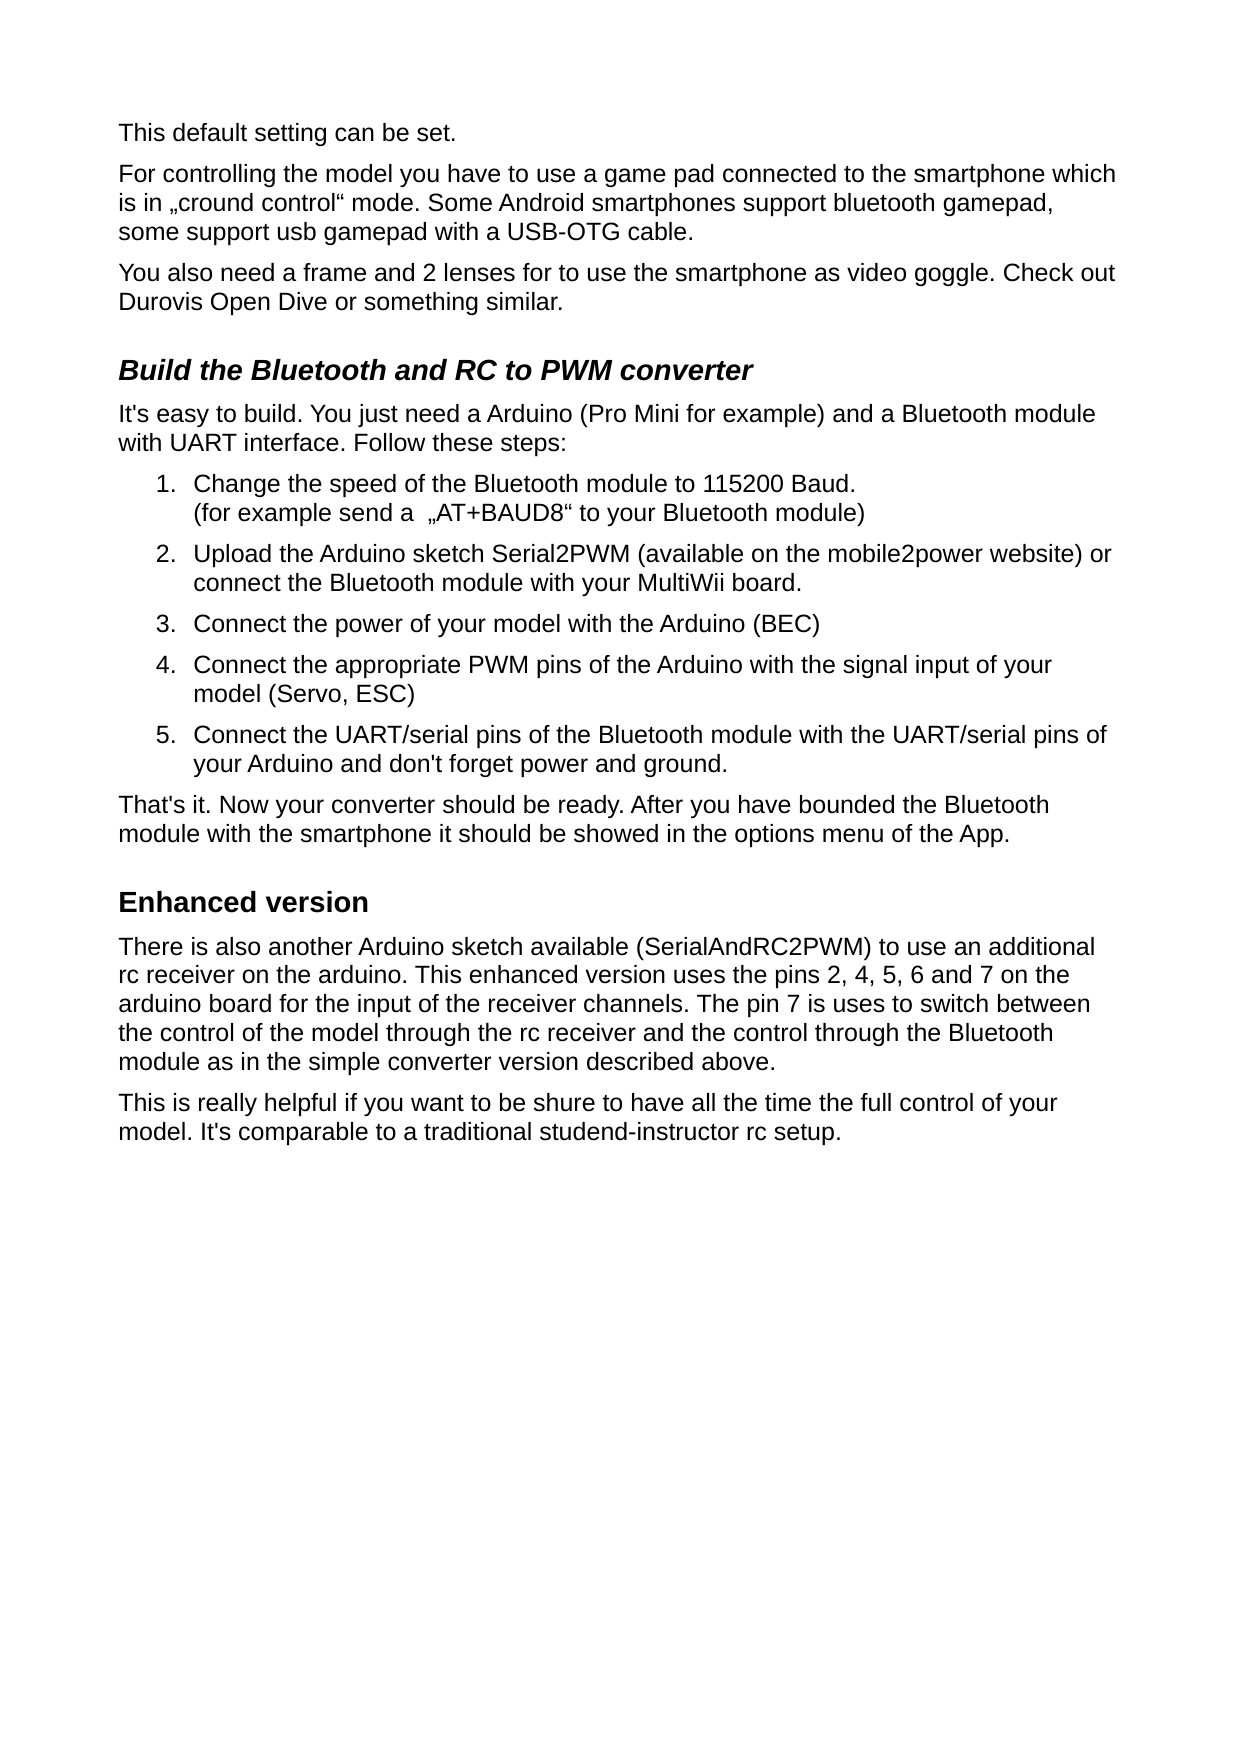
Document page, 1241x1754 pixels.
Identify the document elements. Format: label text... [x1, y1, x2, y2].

text There is also another Arduino sketch available (SerialAndRC2PWM) to use an additional rc receiver on the arduino. This enhanced version uses the pins 2, 4, 5, 6 and 7 on the arduino board for the input of the receiver channels. The pin 7 is uses to switch between the control of the model through the rc receiver and the control through the Bluetooth module as in the simple converter version described above. [118, 931, 1122, 1075]
list Connect the appropriate PWM pins of the Arduino with the signal input of your model (Servo, ESC) [156, 650, 1122, 708]
list Upload the Arduino sketch Serial2PWM (available on the mobile2power website) or connect the Bluetooth module with your MultiWii board. [156, 539, 1122, 597]
text This default setting can be set. [118, 118, 1122, 147]
text It's easy to build. You just need a Arduino (Pro Mini for example) and a Bluetooth module with UART interface. Follow these steps: [118, 399, 1122, 457]
list Connect the UART/serial pins of the Bluetooth module with the UART/serial pins of your Arduino and don't forget power and ground. [156, 720, 1122, 778]
text That's it. Now your converter should be ready. After you have bounded the Bluetooth module with the smartphone it should be showed in the options menu of the App. [118, 790, 1122, 848]
text For controlling the model you have to use a game pad connected to the smartphone which is in „cround control“ mode. Some Android smartphones support bluetooth gamepad, some support usb gamepad with a USB-OTG cable. [118, 159, 1122, 246]
text You also need a frame and 2 lenses for to use the smartphone as video goggle. Check out Durovis Open Dive or something similar. [118, 258, 1122, 316]
text This is really helpful if you want to be shure to have all the time the full control of your model. It's comparable to a traditional studend-instructor rc setup. [118, 1088, 1122, 1145]
subtitle Build the Bluetooth and RC to PWM converter [118, 353, 1122, 387]
list Change the speed of the Bluetooth module to 115200 Baud. (for example send a „AT+BAUD8“ to your Bluetooth module) [156, 469, 1122, 527]
list Connect the power of your model with the Arduino (BEC) [156, 609, 1122, 638]
subtitle Enhanced version [118, 885, 1122, 919]
